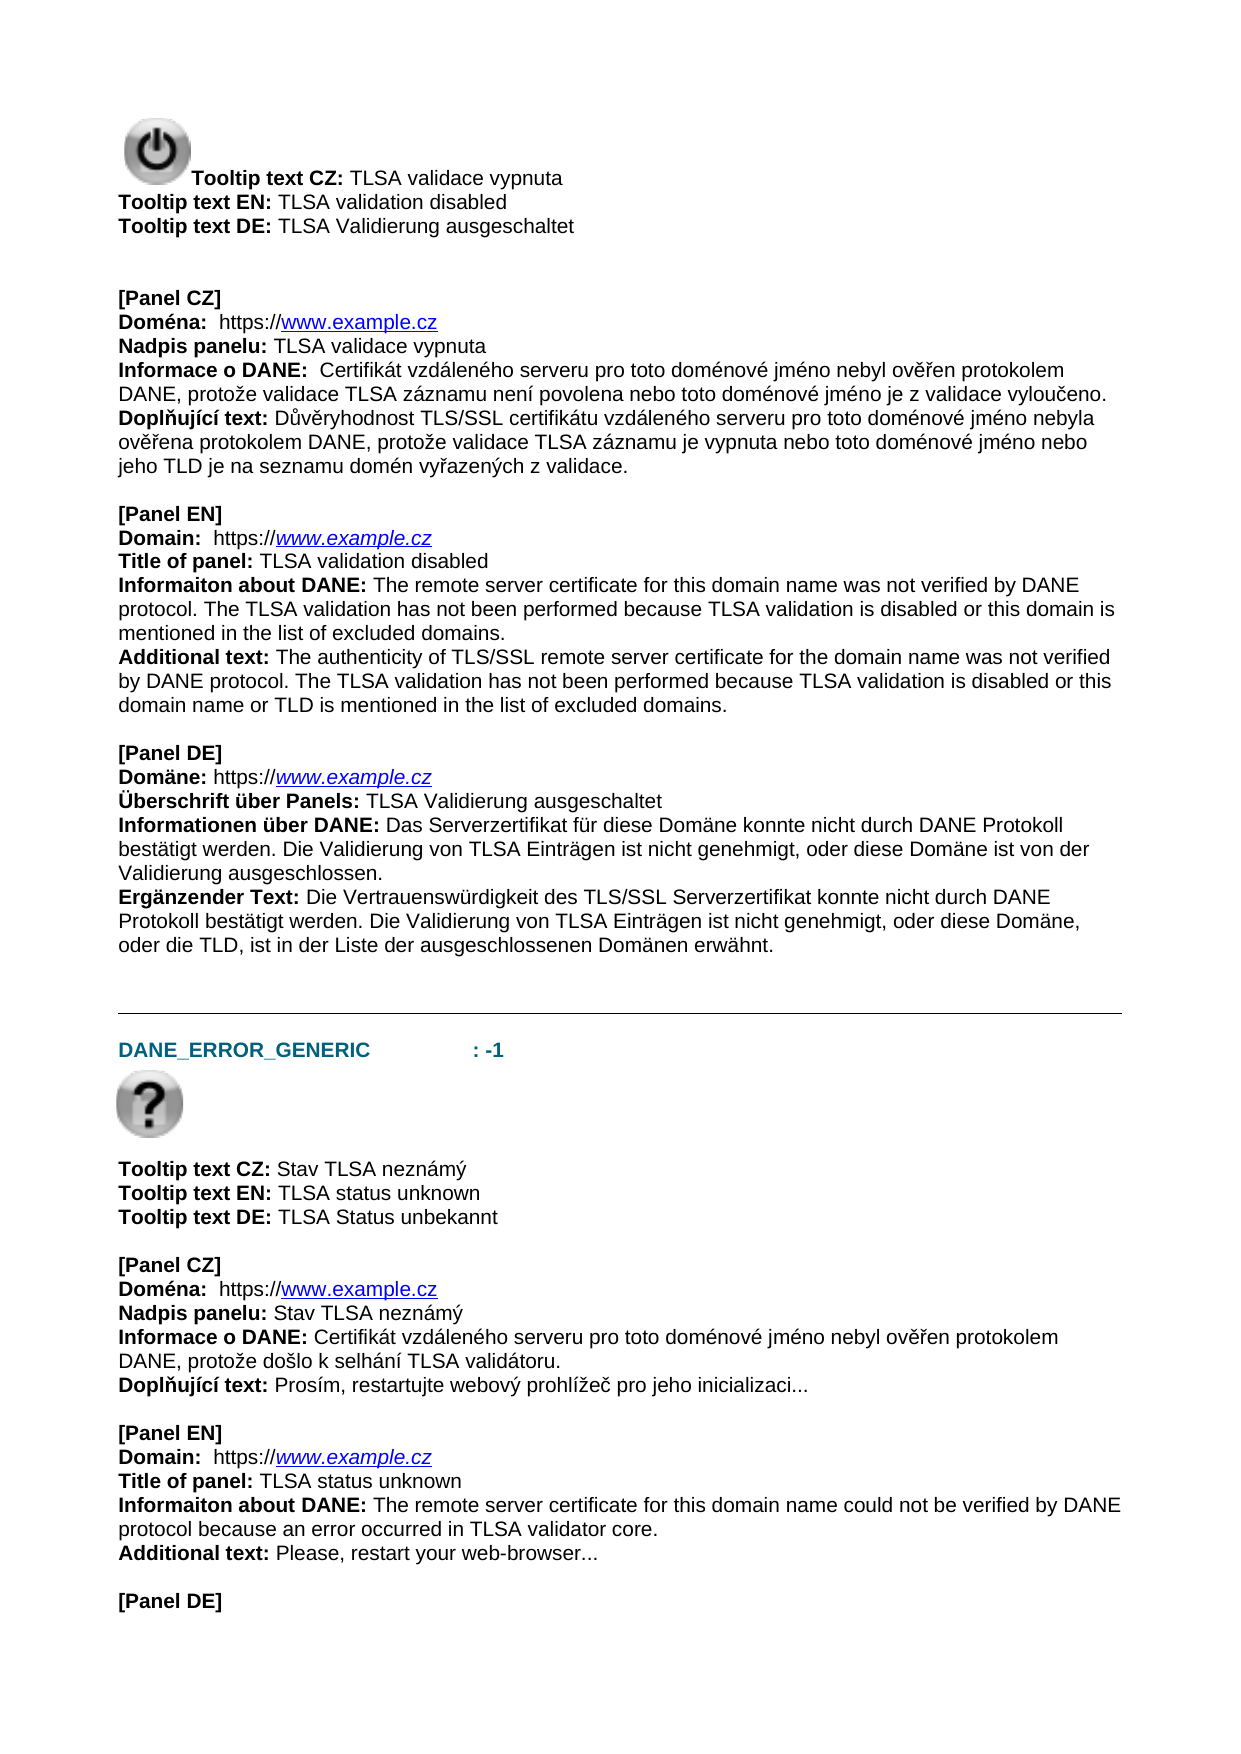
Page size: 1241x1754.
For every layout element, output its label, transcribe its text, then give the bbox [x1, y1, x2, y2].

text Domain: https://www.example.cz [118, 525, 1122, 549]
text Additional text: The authenticity of TLS/SSL remote server certificate for the domain name was not verified by DANE protocol. The TLSA validation has not been performed because TLSA validation is disabled or this domain name or TLD is mentioned in the list of excluded domains. [118, 645, 1122, 717]
text [Panel DE] [118, 1588, 1122, 1612]
text Domain: https://www.example.cz [118, 1445, 1122, 1469]
text Title of panel: TLSA status unknown [118, 1469, 1122, 1493]
picture [124, 118, 191, 185]
text Tooltip text DE: TLSA Validierung ausgeschaltet [118, 214, 1122, 238]
picture [116, 1070, 184, 1138]
text Informace o DANE: Certifikát vzdáleného serveru pro toto doménové jméno nebyl ověřen protokolem DANE, protože došlo k selhání TLSA validátoru. [118, 1325, 1122, 1373]
text Nadpis panelu: Stav TLSA neznámý [118, 1301, 1122, 1325]
text Überschrift über Panels: TLSA Validierung ausgeschaltet [118, 789, 1122, 813]
text Tooltip text CZ: TLSA validace vypnuta [118, 166, 1122, 190]
text Ergänzender Text: Die Vertrauenswürdigkeit des TLS/SSL Serverzertifikat konnte nicht durch DANE Protokoll bestätigt werden. Die Validierung von TLSA Einträgen ist nicht genehmigt, oder diese Domäne, oder die TLD, ist in der Liste der ausgeschlossenen Domänen erwähnt. [118, 885, 1122, 957]
text Informaiton about DANE: The remote server certificate for this domain name could not be verified by DANE protocol because an error occurred in TLSA validator core. [118, 1493, 1122, 1541]
text [Panel CZ] [118, 286, 1122, 310]
text Informationen über DANE: Das Serverzertifikat für diese Domäne konnte nicht durch DANE Protokoll bestätigt werden. Die Validierung von TLSA Einträgen ist nicht genehmigt, oder diese Domäne ist von der Validierung ausgeschlossen. [118, 813, 1122, 885]
text Tooltip text EN: TLSA validation disabled [118, 190, 1122, 214]
text Doména: https://www.example.cz [118, 310, 1122, 334]
text Nadpis panelu: TLSA validace vypnuta [118, 334, 1122, 358]
text Doplňující text: Prosím, restartujte webový prohlížeč pro jeho inicializaci... [118, 1373, 1122, 1397]
text [Panel DE] [118, 741, 1122, 765]
text DANE_ERROR_GENERIC : -1 [118, 1037, 1122, 1061]
text Domäne: https://www.example.cz [118, 765, 1122, 789]
text Additional text: Please, restart your web-browser... [118, 1541, 1122, 1564]
text Informaiton about DANE: The remote server certificate for this domain name was not verified by DANE protocol. The TLSA validation has not been performed because TLSA validation is disabled or this domain is mentioned in the list of excluded domains. [118, 573, 1122, 645]
text Doména: https://www.example.cz [118, 1277, 1122, 1301]
text Tooltip text DE: TLSA Status unbekannt [118, 1205, 1122, 1229]
text Tooltip text EN: TLSA status unknown [118, 1181, 1122, 1205]
text Title of panel: TLSA validation disabled [118, 549, 1122, 573]
text Tooltip text CZ: Stav TLSA neznámý [118, 1157, 1122, 1181]
text [Panel EN] [118, 501, 1122, 525]
text Doplňující text: Důvěryhodnost TLS/SSL certifikátu vzdáleného serveru pro toto doménové jméno nebyla ověřena protokolem DANE, protože validace TLSA záznamu je vypnuta nebo toto doménové jméno nebo jeho TLD je na seznamu domén vyřazených z validace. [118, 406, 1122, 477]
text [Panel EN] [118, 1421, 1122, 1445]
text Informace o DANE: Certifikát vzdáleného serveru pro toto doménové jméno nebyl ověřen protokolem DANE, protože validace TLSA záznamu není povolena nebo toto doménové jméno je z validace vyloučeno. [118, 358, 1122, 406]
text [Panel CZ] [118, 1253, 1122, 1277]
